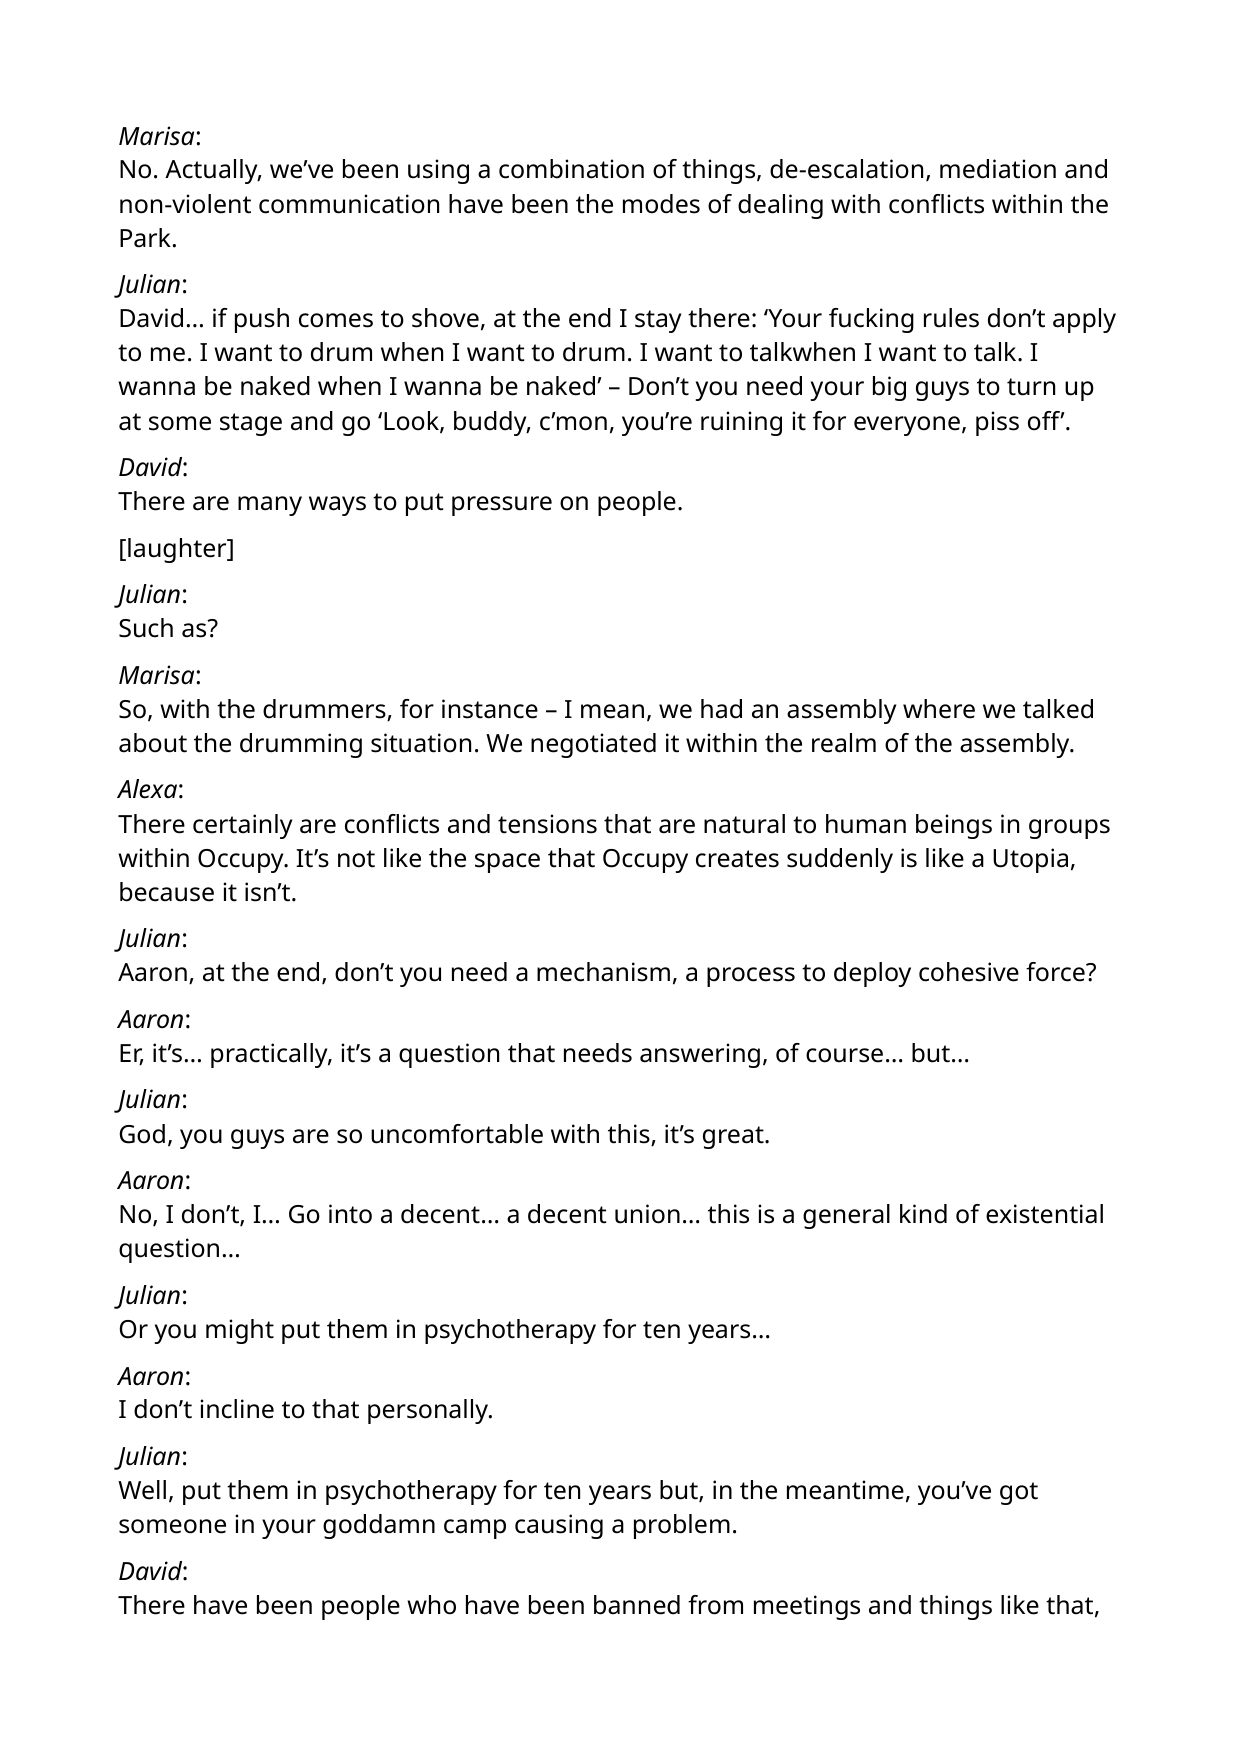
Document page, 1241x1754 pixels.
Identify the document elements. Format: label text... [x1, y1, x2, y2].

text Marisa: No. Actually, we’ve been using a combination of things, de-escalation, mediation and non-violent communication have been the modes of dealing with conflicts within the Park. [118, 118, 1122, 254]
text Julian: David… if push comes to shove, at the end I stay there: ‘Your fucking rules don’t apply to me. I want to drum when I want to drum. I want to talkwhen I want to talk. I wanna be naked when I wanna be naked’ – Don’t you need your big guys to turn up at some stage and go ‘Look, buddy, c’mon, you’re ruining it for everyone, piss off’. [118, 267, 1122, 437]
text Julian: Aaron, at the end, don’t you need a mechanism, a process to deploy cohesive force? [118, 921, 1122, 989]
text Julian: Well, put them in psychotherapy for ten years but, in the meantime, you’ve got someone in your goddamn camp causing a problem. [118, 1439, 1122, 1541]
text David: There are many ways to put pressure on people. [118, 450, 1122, 518]
text Julian: God, you guys are so uncomfortable with this, it’s great. [118, 1082, 1122, 1150]
text Aaron: Er, it’s… practically, it’s a question that needs answering, of course… but… [118, 1002, 1122, 1070]
text Aaron: No, I don’t, I… Go into a decent… a decent union… this is a general kind of existential question… [118, 1163, 1122, 1265]
text Julian: Such as? [118, 577, 1122, 645]
text [laughter] [118, 530, 1122, 564]
text Marisa: So, with the drummers, for instance – I mean, we had an assembly where we talked about the drumming situation. We negotiated it within the realm of the assembly. [118, 657, 1122, 760]
text Julian: Or you might put them in psychotherapy for ten years… [118, 1277, 1122, 1346]
text Aaron: I don’t incline to that personally. [118, 1358, 1122, 1426]
text Alexa: There certainly are conflicts and tensions that are natural to human beings in groups within Occupy. It’s not like the space that Occupy creates suddenly is like a Utopia, because it isn’t. [118, 772, 1122, 908]
text David: There have been people who have been banned from meetings and things like that, [118, 1553, 1122, 1622]
